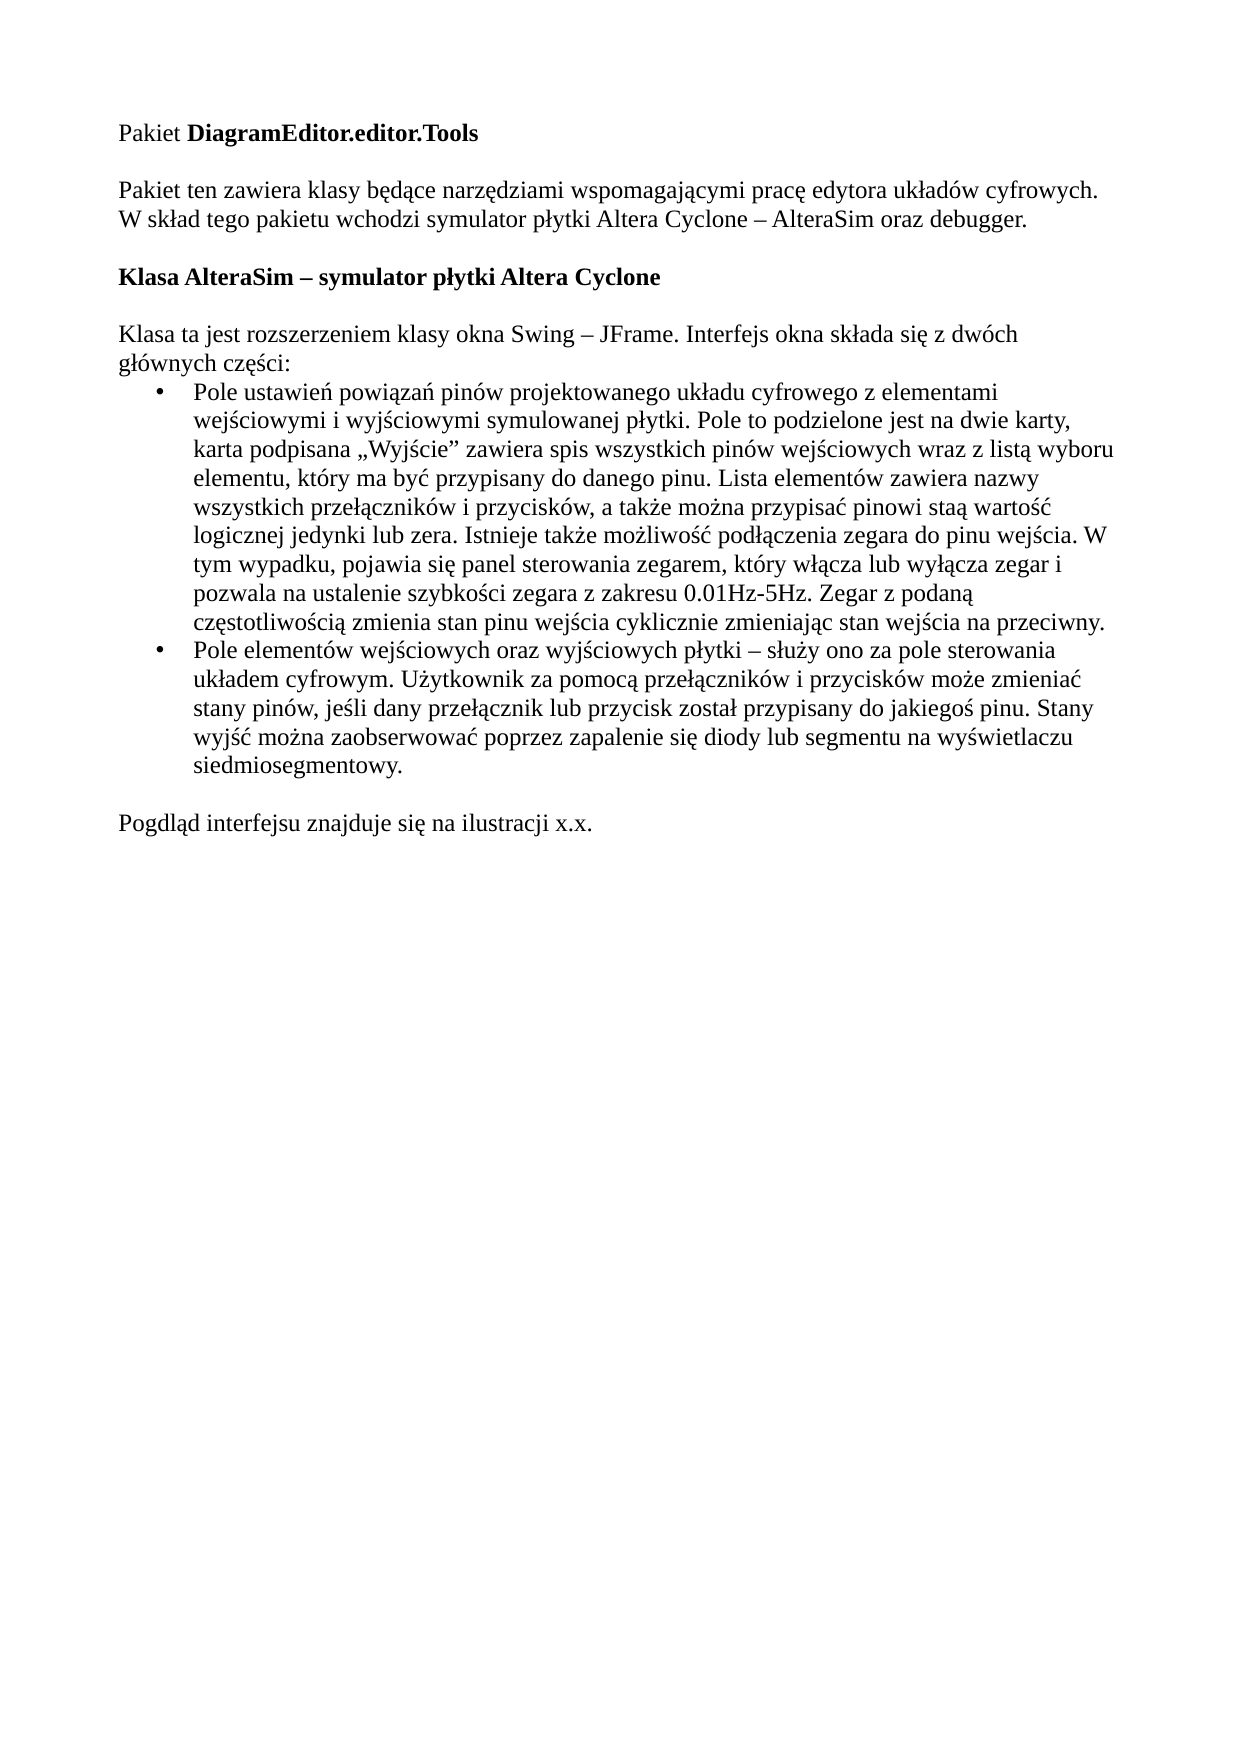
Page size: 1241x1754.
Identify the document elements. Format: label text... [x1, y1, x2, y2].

text Klasa AlteraSim – symulator płytki Altera Cyclone [118, 262, 1122, 291]
text Pogdląd interfejsu znajduje się na ilustracji x.x. [118, 808, 1122, 837]
text Pakiet DiagramEditor.editor.Tools [118, 118, 1122, 147]
text Pakiet ten zawiera klasy będące narzędziami wspomagającymi pracę edytora układów cyfrowych. W skład tego pakietu wchodzi symulator płytki Altera Cyclone – AlteraSim oraz debugger. [118, 176, 1122, 233]
text Klasa ta jest rozszerzeniem klasy okna Swing – JFrame. Interfejs okna składa się z dwóch głównych części: [118, 319, 1122, 377]
list Pole ustawień powiązań pinów projektowanego układu cyfrowego z elementami wejściowymi i wyjściowymi symulowanej płytki. Pole to podzielone jest na dwie karty, karta podpisana „Wyjście” zawiera spis wszystkich pinów wejściowych wraz z listą wyboru elementu, który ma być przypisany do danego pinu. Lista elementów zawiera nazwy wszystkich przełączników i przycisków, a także można przypisać pinowi staą wartość logicznej jedynki lub zera. Istnieje także możliwość podłączenia zegara do pinu wejścia. W tym wypadku, pojawia się panel sterowania zegarem, który włącza lub wyłącza zegar i pozwala na ustalenie szybkości zegara z zakresu 0.01Hz-5Hz. Zegar z podaną częstotliwością zmienia stan pinu wejścia cyklicznie zmieniając stan wejścia na przeciwny. [156, 377, 1122, 636]
list Pole elementów wejściowych oraz wyjściowych płytki – służy ono za pole sterowania układem cyfrowym. Użytkownik za pomocą przełączników i przycisków może zmieniać stany pinów, jeśli dany przełącznik lub przycisk został przypisany do jakiegoś pinu. Stany wyjść można zaobserwować poprzez zapalenie się diody lub segmentu na wyświetlaczu siedmiosegmentowy. [156, 636, 1122, 779]
